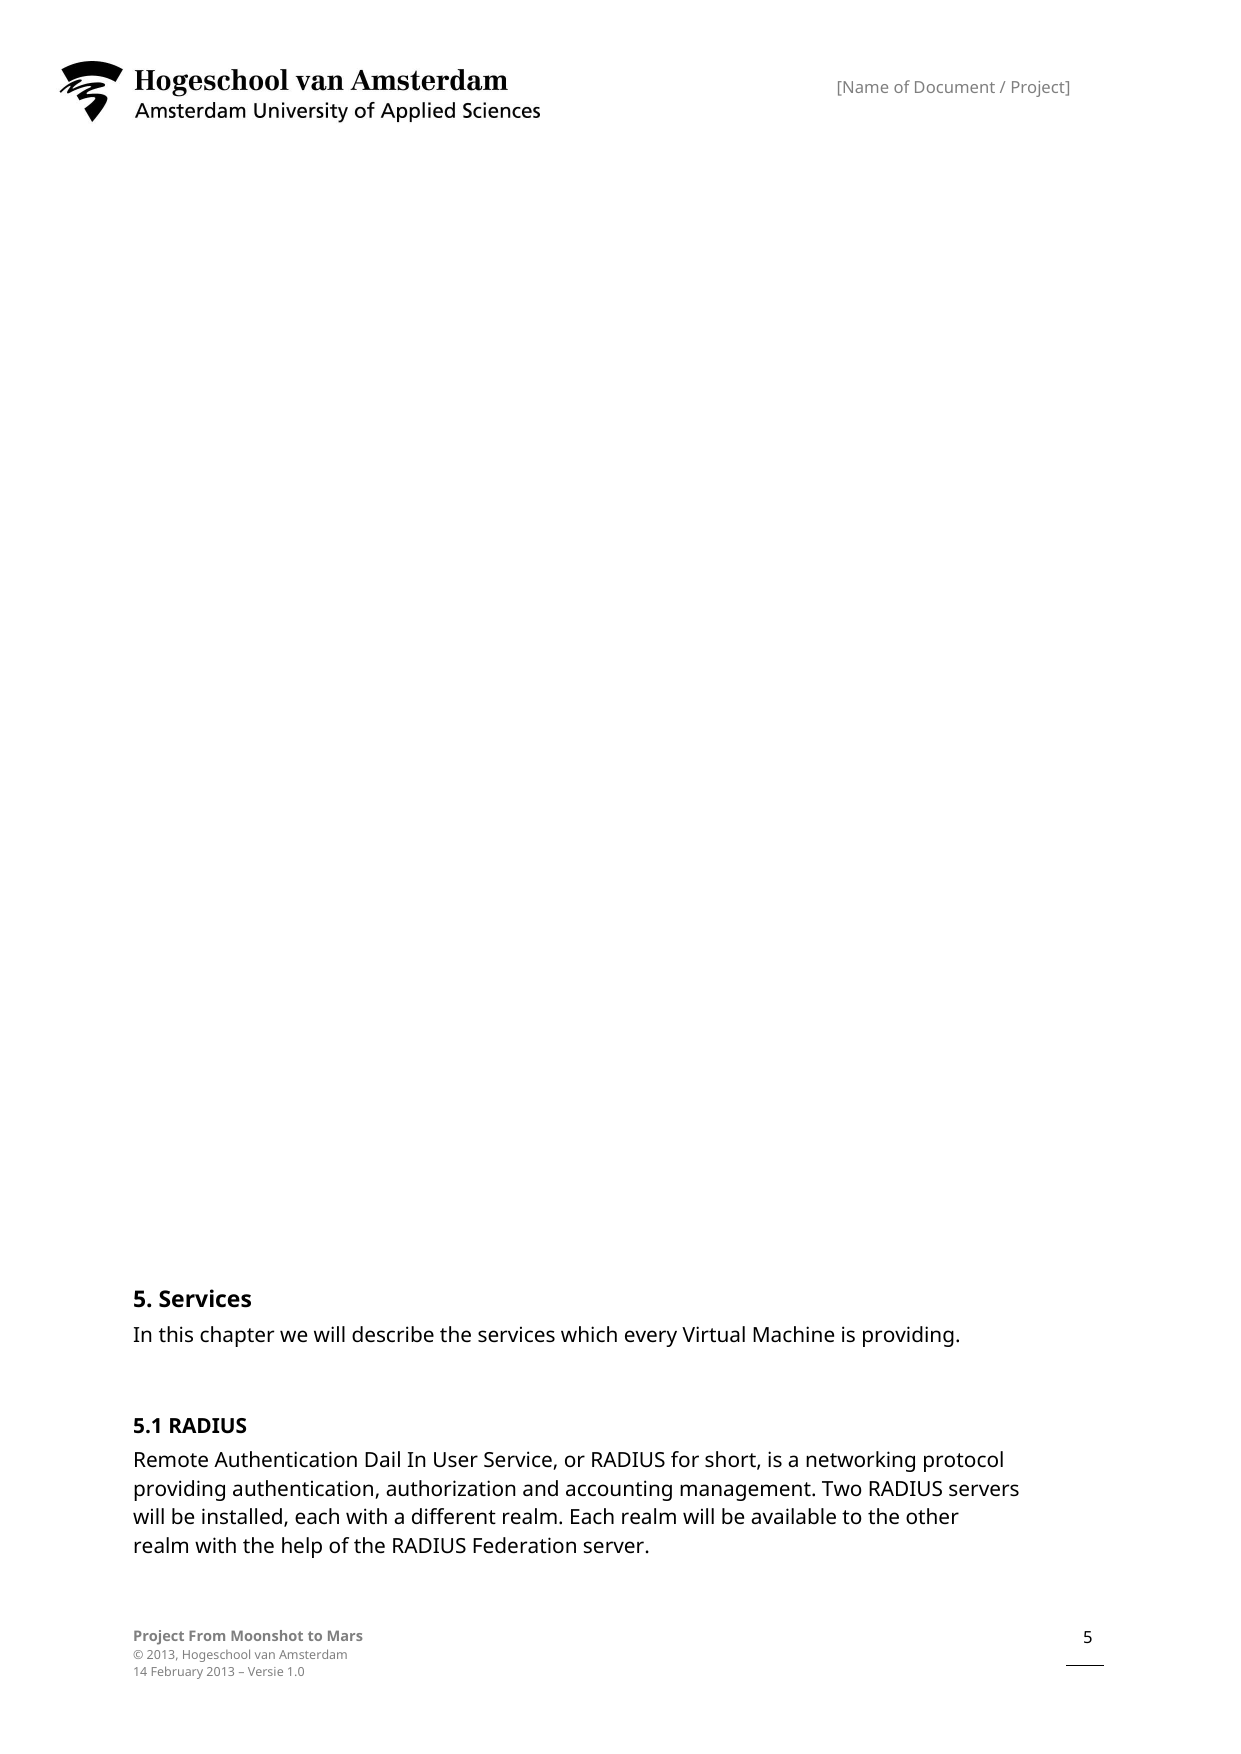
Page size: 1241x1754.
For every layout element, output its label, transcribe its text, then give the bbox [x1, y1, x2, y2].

subtitle 5. Services [133, 1283, 1092, 1314]
text In this chapter we will describe the services which every Virtual Machine is providing. [133, 1321, 1092, 1349]
picture [0, 0, 622, 123]
text Remote Authentication Dail In User Service, or RADIUS for short, is a networking protocol providing authentication, authorization and accounting management. Two RADIUS servers will be installed, each with a different realm. Each realm will be available to the other realm with the help of the RADIUS Federation server. [133, 1446, 1022, 1559]
subtitle 5.1 RADIUS [133, 1411, 1022, 1439]
